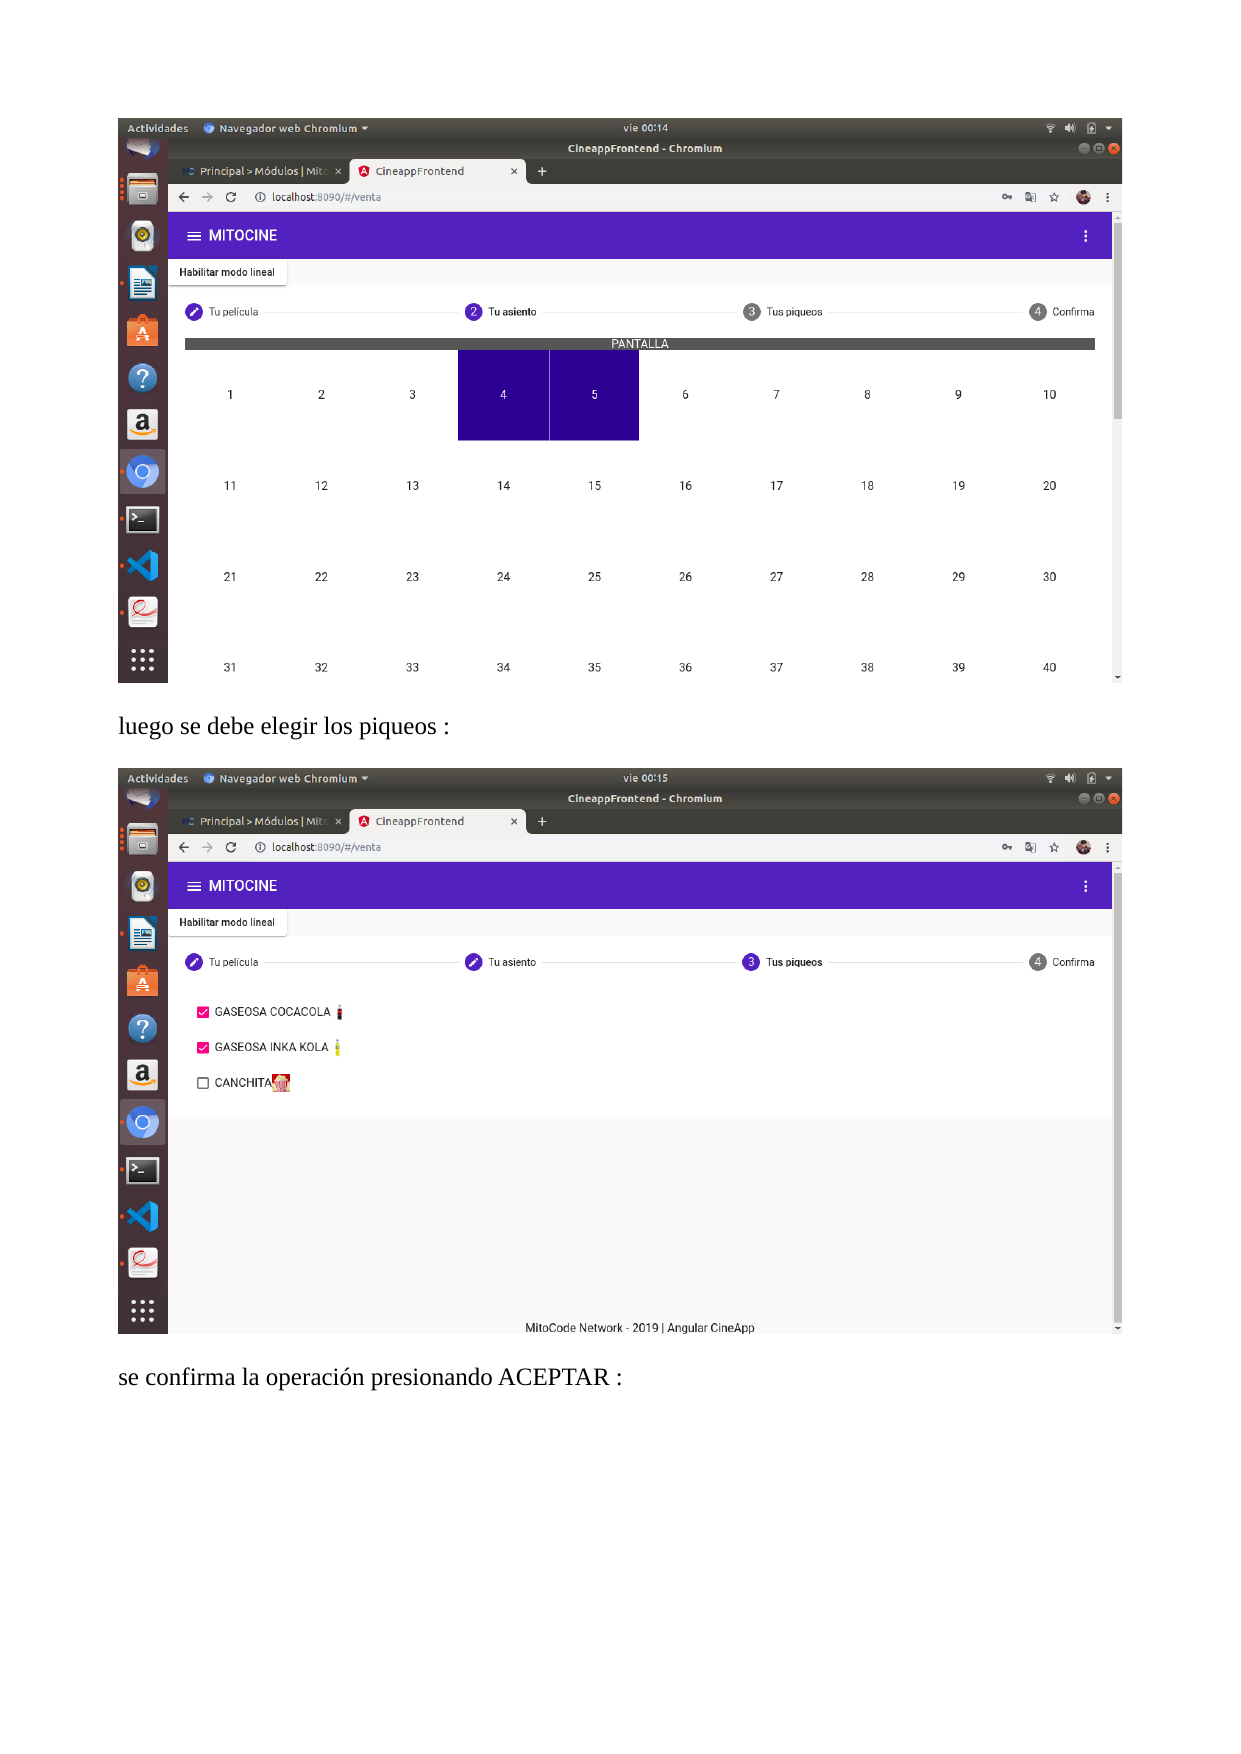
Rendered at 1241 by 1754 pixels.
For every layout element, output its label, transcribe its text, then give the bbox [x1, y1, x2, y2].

text se confirma la operación presionando ACEPTAR : [118, 1362, 1122, 1391]
picture [118, 118, 1123, 683]
picture [118, 768, 1123, 1334]
text luego se debe elegir los piqueos : [118, 711, 1122, 740]
